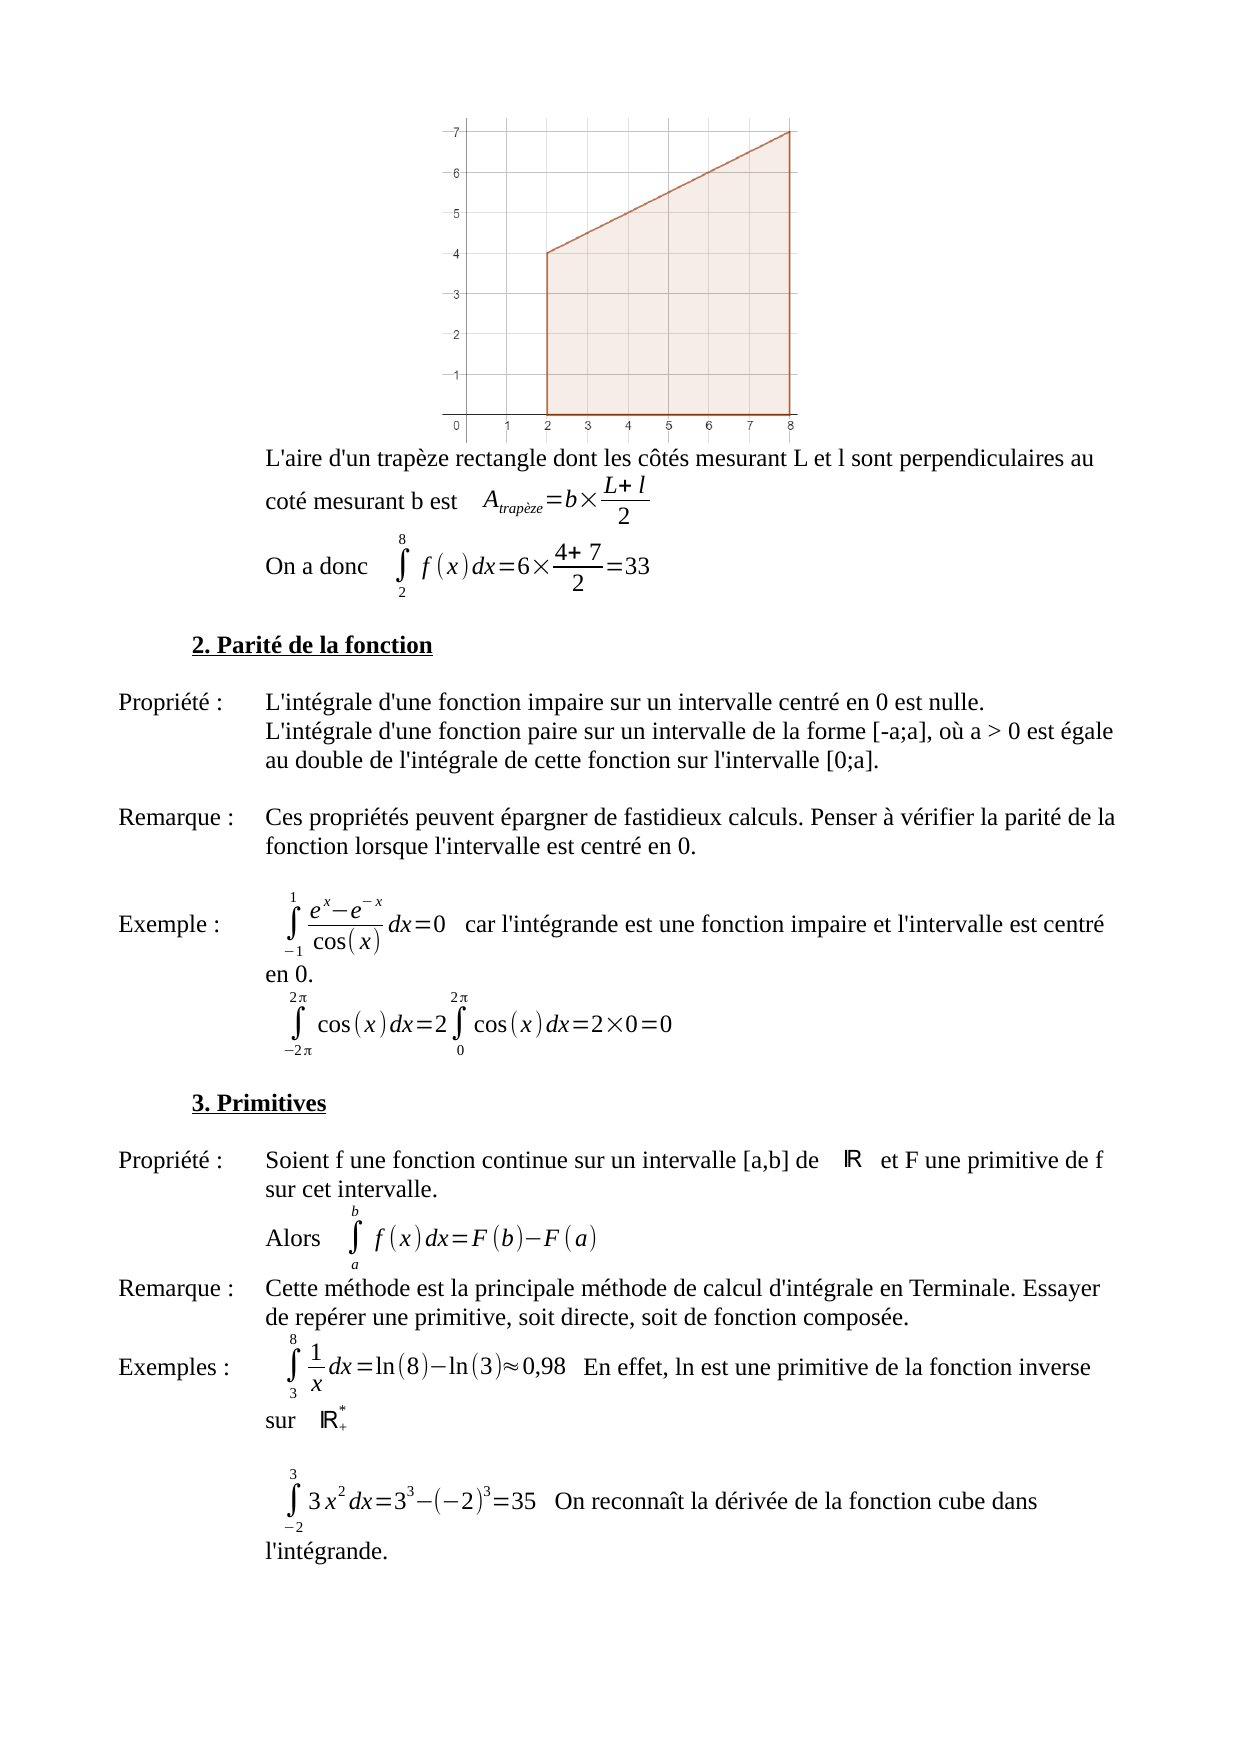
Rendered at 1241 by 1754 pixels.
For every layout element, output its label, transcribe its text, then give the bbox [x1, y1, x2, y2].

text Exemples : En effet, ln est une primitive de la fonction inverse sur [118, 1331, 1122, 1437]
text Remarque : Ces propriétés peuvent épargner de fastidieux calculs. Penser à vérifier la parité de la fonction lorsque l'intervalle est centré en 0. [118, 802, 1122, 860]
text Propriété : L'intégrale d'une fonction impaire sur un intervalle centré en 0 est nulle. [118, 687, 1122, 716]
text On reconnaît la dérivée de la fonction cube dans l'intégrande. [118, 1465, 1122, 1565]
text 2. Parité de la fonction [118, 630, 1122, 659]
text L'intégrale d'une fonction paire sur un intervalle de la forme [-a;a], où a > 0 est égale au double de l'intégrale de cette fonction sur l'intervalle [0;a]. [118, 716, 1122, 774]
text Propriété : Soient f une fonction continue sur un intervalle [a,b] de et F une primitive de f sur cet intervalle. [118, 1145, 1122, 1203]
picture [442, 118, 798, 443]
text L'aire d'un trapèze rectangle dont les côtés mesurant L et l sont perpendiculaires au coté mesurant b est [118, 118, 1122, 530]
text 3. Primitives [118, 1088, 1122, 1116]
text Remarque : Cette méthode est la principale méthode de calcul d'intégrale en Terminale. Essayer de repérer une primitive, soit directe, soit de fonction composée. [118, 1273, 1122, 1331]
text On a donc [118, 530, 1122, 601]
text Exemple : car l'intégrande est une fonction impaire et l'intervalle est centré en 0. [118, 889, 1122, 988]
text Alors [118, 1203, 1122, 1273]
